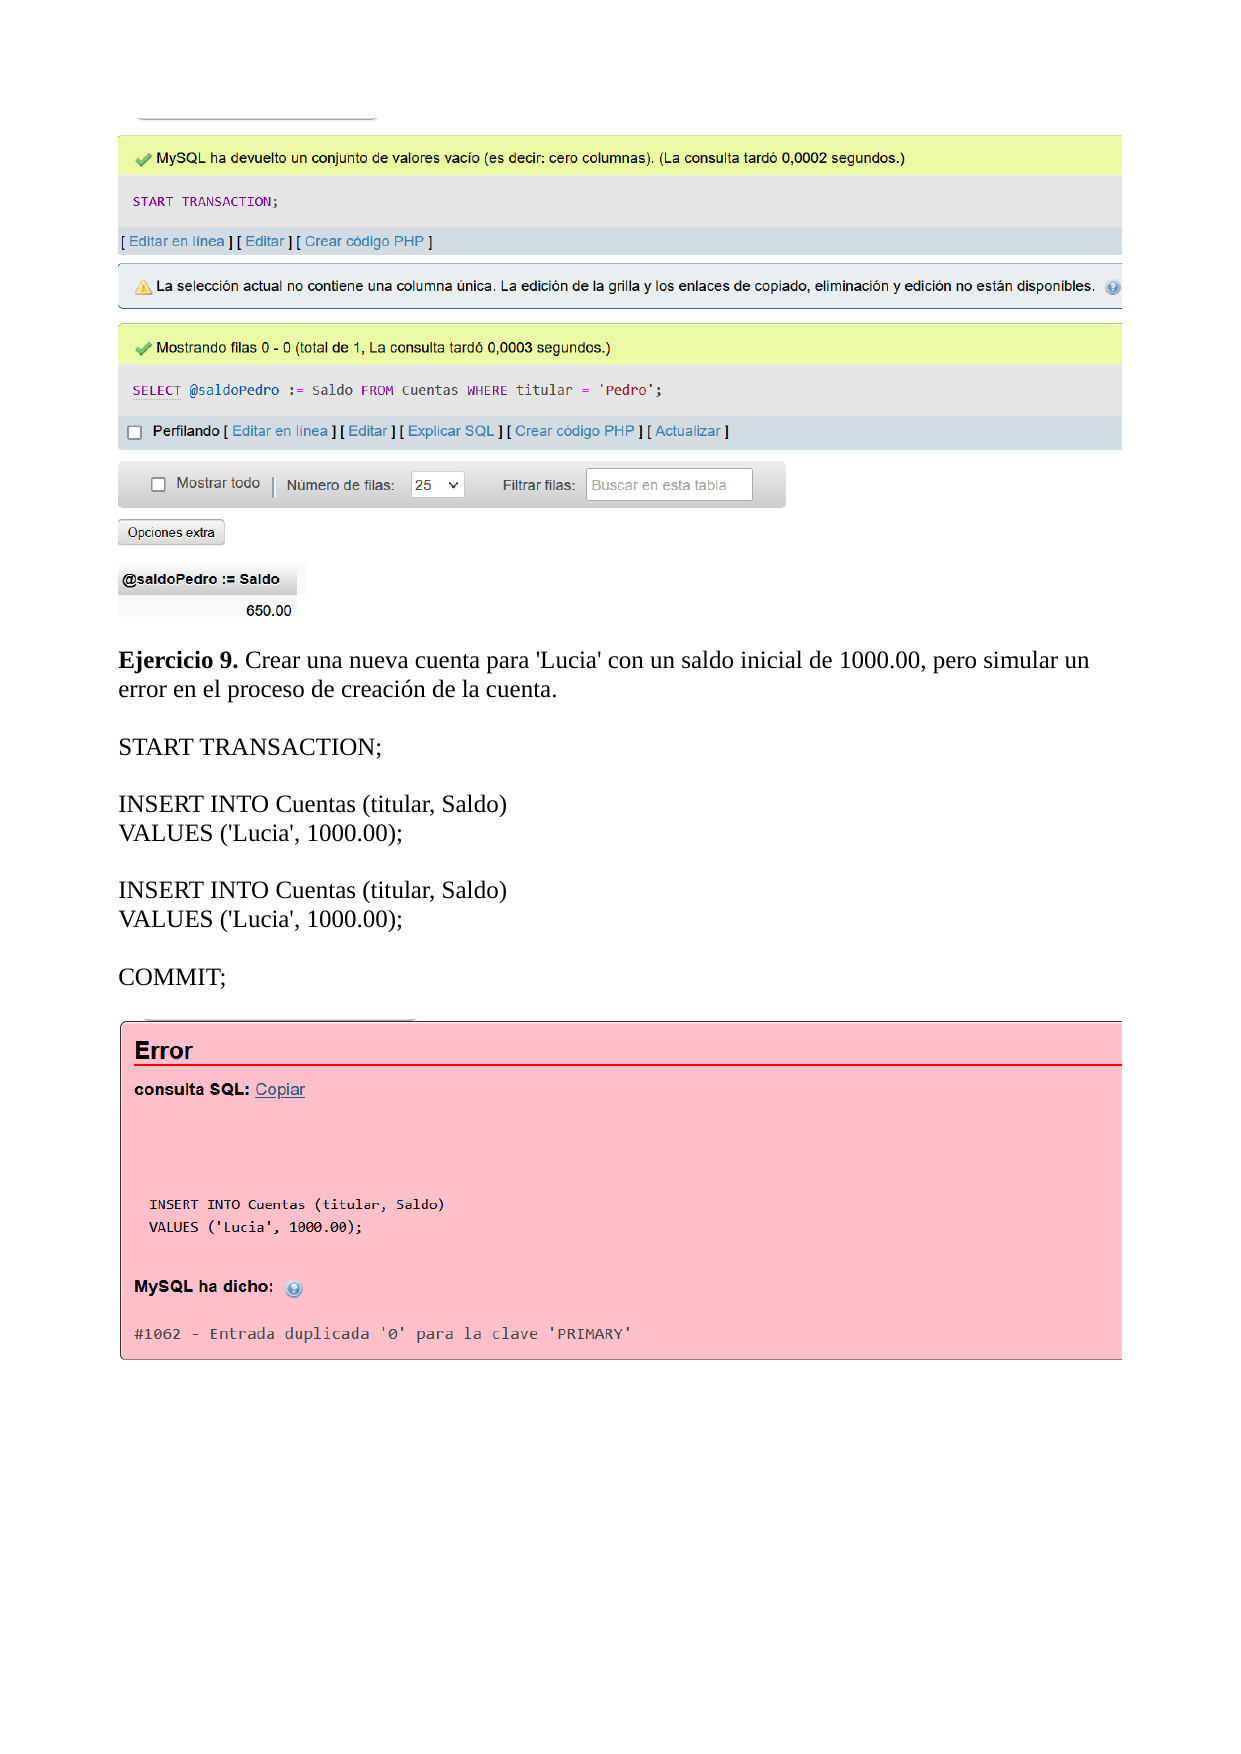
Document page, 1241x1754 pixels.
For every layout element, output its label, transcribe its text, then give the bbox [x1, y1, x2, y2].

picture [118, 118, 1123, 617]
text VALUES ('Lucia', 1000.00); [118, 904, 1122, 933]
text VALUES ('Lucia', 1000.00); [118, 818, 1122, 847]
text COMMIT; [118, 962, 1122, 991]
text INSERT INTO Cuentas (titular, Saldo) [118, 876, 1122, 904]
text START TRANSACTION; [118, 732, 1122, 761]
text Ejercicio 9. Crear una nueva cuenta para 'Lucia' con un saldo inicial de 1000.00, pero simular un error en el proceso de creación de la cuenta. [118, 646, 1122, 703]
picture [118, 1019, 1123, 1360]
text INSERT INTO Cuentas (titular, Saldo) [118, 789, 1122, 818]
